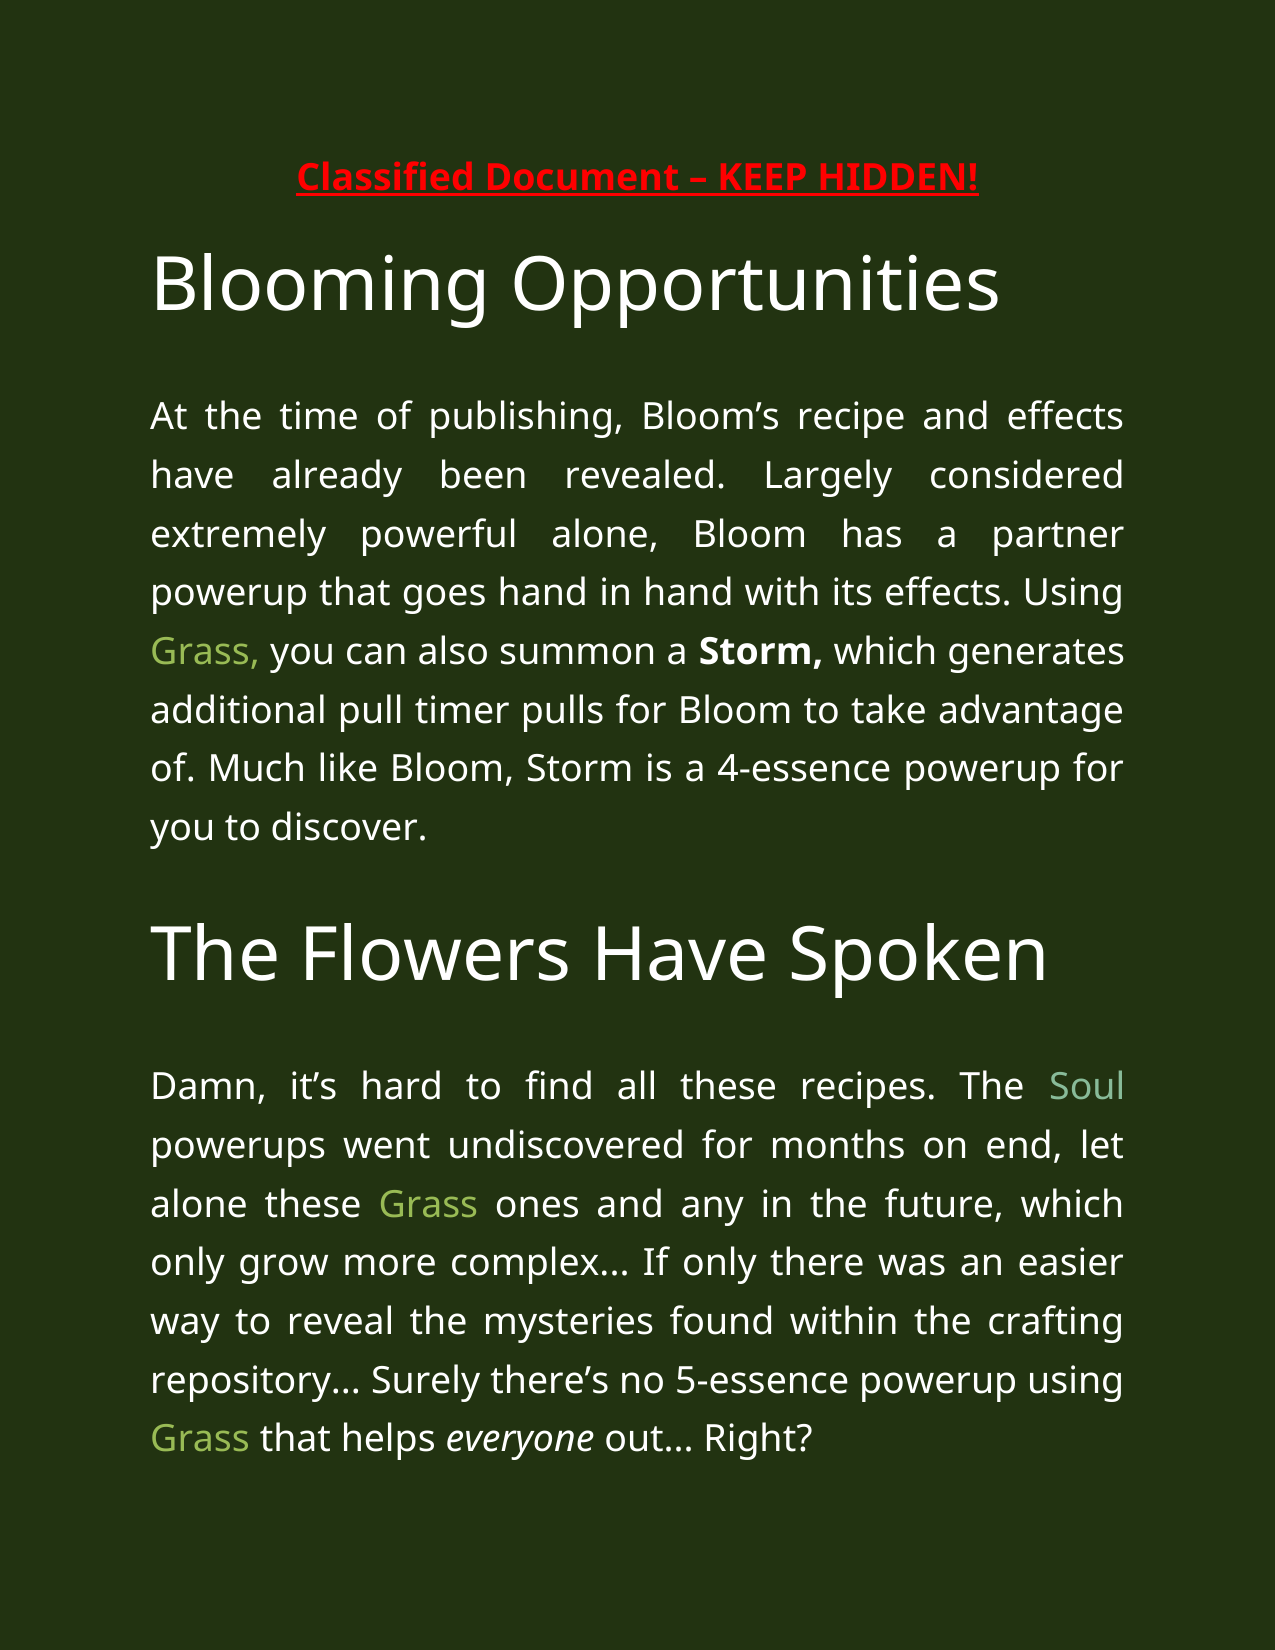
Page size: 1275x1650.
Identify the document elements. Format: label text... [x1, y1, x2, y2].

subtitle The Flowers Have Spoken [150, 901, 1125, 1003]
text At the time of publishing, Bloom’s recipe and effects have already been revealed. Largely considered extremely powerful alone, Bloom has a partner powerup that goes hand in hand with its effects. Using Grass, you can also summon a Storm, which generates additional pull timer pulls for Bloom to take advantage of. Much like Bloom, Storm is a 4-essence powerup for you to discover. [150, 390, 1125, 851]
text Damn, it’s hard to find all these recipes. The Soul powerups went undiscovered for months on end, let alone these Grass ones and any in the future, which only grow more complex... If only there was an easier way to reveal the mysteries found within the crafting repository... Surely there’s no 5-essence powerup using Grass that helps everyone out... Right? [150, 1060, 1125, 1463]
subtitle Blooming Opportunities [150, 231, 1125, 333]
